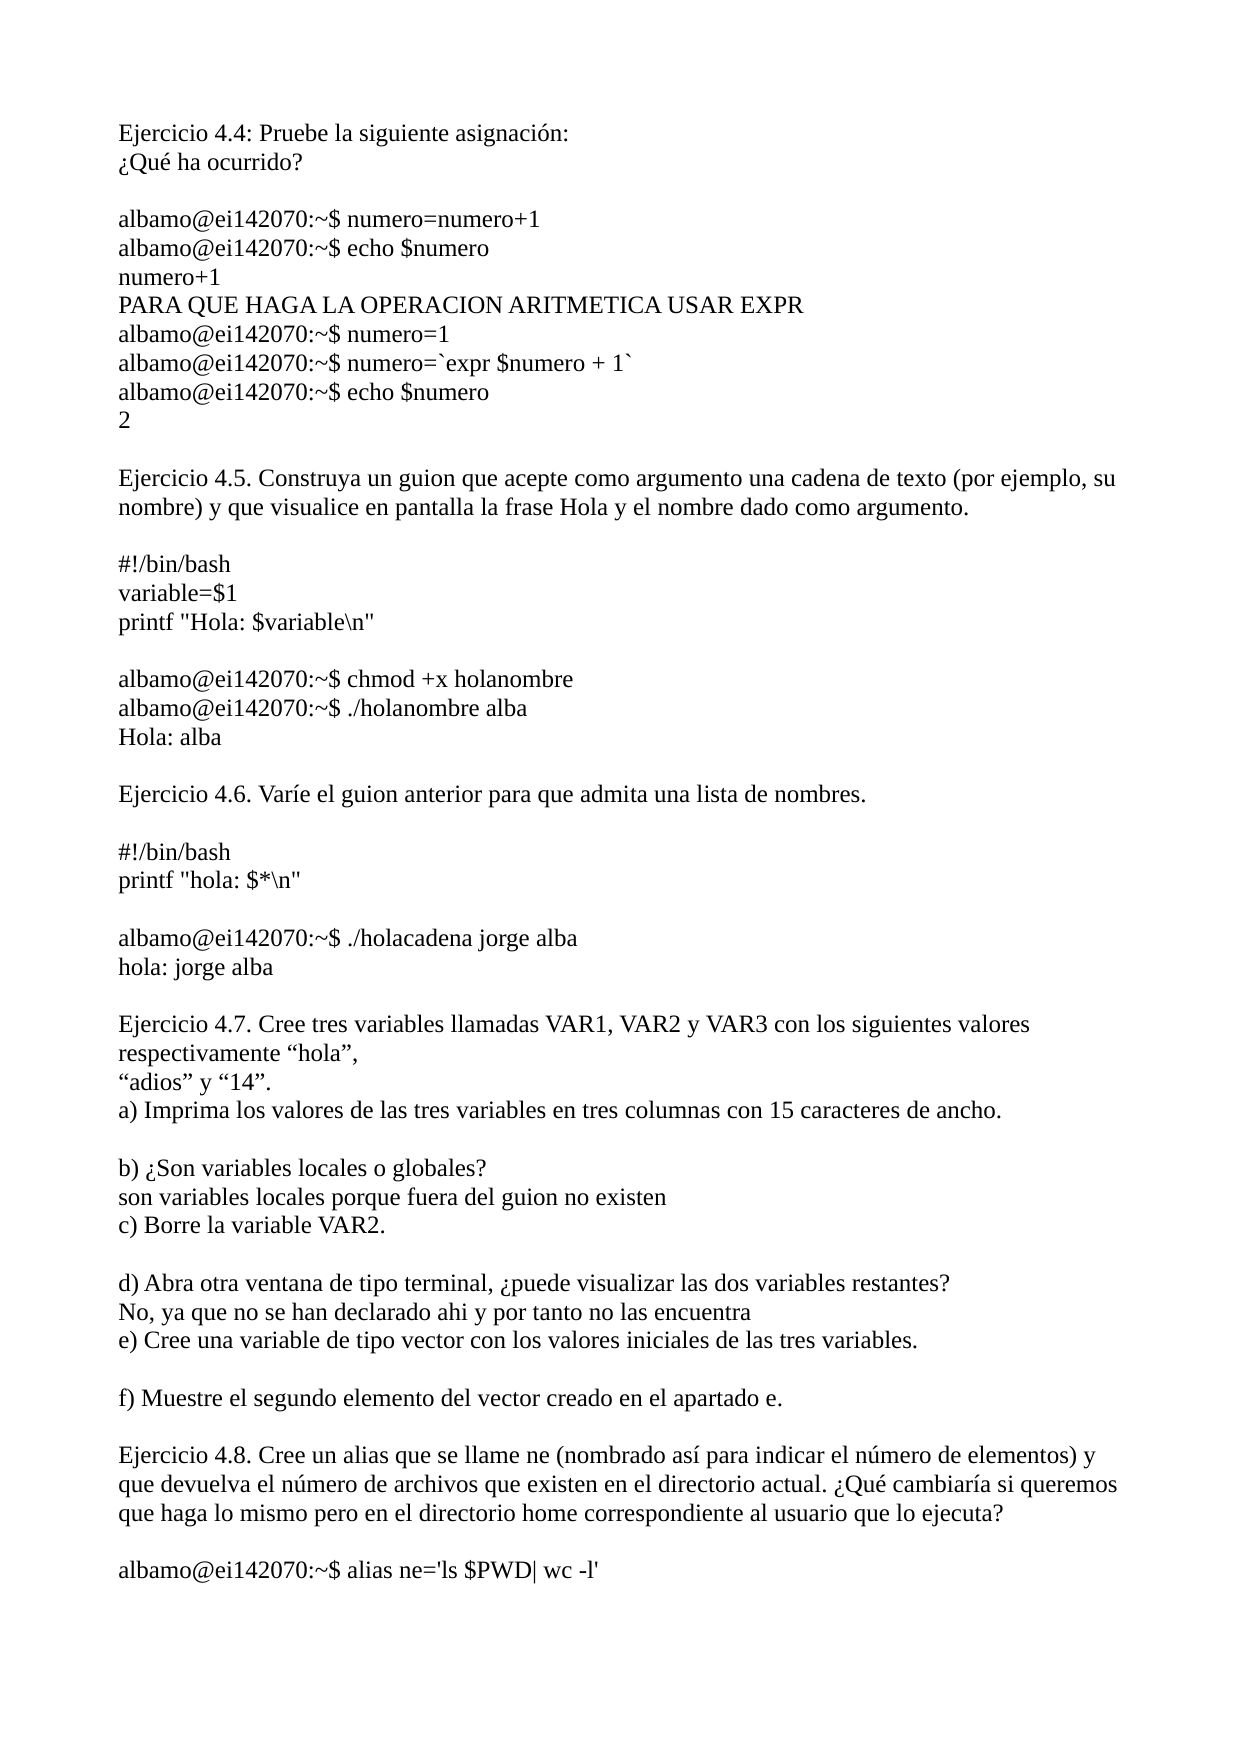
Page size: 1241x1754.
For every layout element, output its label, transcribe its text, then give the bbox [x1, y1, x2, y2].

text albamo@ei142070:~$ numero=`expr $numero + 1` [118, 348, 1122, 377]
text “adios” y “14”. [118, 1067, 1122, 1096]
text son variables locales porque fuera del guion no existen [118, 1182, 1122, 1211]
text Ejercicio 4.4: Pruebe la siguiente asignación: [118, 118, 1122, 147]
text variable=$1 [118, 578, 1122, 607]
text Ejercicio 4.7. Cree tres variables llamadas VAR1, VAR2 y VAR3 con los siguientes valores respectivamente “hola”, [118, 1009, 1122, 1067]
text e) Cree una variable de tipo vector con los valores iniciales de las tres variables. [118, 1326, 1122, 1354]
text #!/bin/bash [118, 549, 1122, 578]
text f) Muestre el segundo elemento del vector creado en el apartado e. [118, 1383, 1122, 1412]
text PARA QUE HAGA LA OPERACION ARITMETICA USAR EXPR [118, 291, 1122, 319]
text a) Imprima los valores de las tres variables en tres columnas con 15 caracteres de ancho. [118, 1096, 1122, 1124]
text printf "Hola: $variable\n" [118, 607, 1122, 636]
text Ejercicio 4.5. Construya un guion que acepte como argumento una cadena de texto (por ejemplo, su nombre) y que visualice en pantalla la frase Hola y el nombre dado como argumento. [118, 463, 1122, 521]
text albamo@ei142070:~$ numero=numero+1 [118, 204, 1122, 233]
text numero+1 [118, 262, 1122, 291]
text c) Borre la variable VAR2. [118, 1211, 1122, 1239]
text Hola: alba [118, 722, 1122, 751]
text printf "hola: $*\n" [118, 866, 1122, 894]
text #!/bin/bash [118, 837, 1122, 866]
text albamo@ei142070:~$ chmod +x holanombre [118, 664, 1122, 693]
text Ejercicio 4.6. Varíe el guion anterior para que admita una lista de nombres. [118, 779, 1122, 808]
text albamo@ei142070:~$ ./holanombre alba [118, 693, 1122, 722]
text hola: jorge alba [118, 952, 1122, 981]
text 2 [118, 406, 1122, 434]
text d) Abra otra ventana de tipo terminal, ¿puede visualizar las dos variables restantes? [118, 1268, 1122, 1297]
text albamo@ei142070:~$ echo $numero [118, 233, 1122, 262]
text No, ya que no se han declarado ahi y por tanto no las encuentra [118, 1297, 1122, 1326]
text albamo@ei142070:~$ echo $numero [118, 377, 1122, 406]
text b) ¿Son variables locales o globales? [118, 1153, 1122, 1182]
text ¿Qué ha ocurrido? [118, 147, 1122, 176]
text albamo@ei142070:~$ alias ne='ls $PWD| wc -l' [118, 1556, 1122, 1584]
text albamo@ei142070:~$ ./holacadena jorge alba [118, 923, 1122, 952]
text Ejercicio 4.8. Cree un alias que se llame ne (nombrado así para indicar el número de elementos) y que devuelva el número de archivos que existen en el directorio actual. ¿Qué cambiaría si queremos que haga lo mismo pero en el directorio home correspondiente al usuario que lo ejecuta? [118, 1441, 1122, 1527]
text albamo@ei142070:~$ numero=1 [118, 319, 1122, 348]
